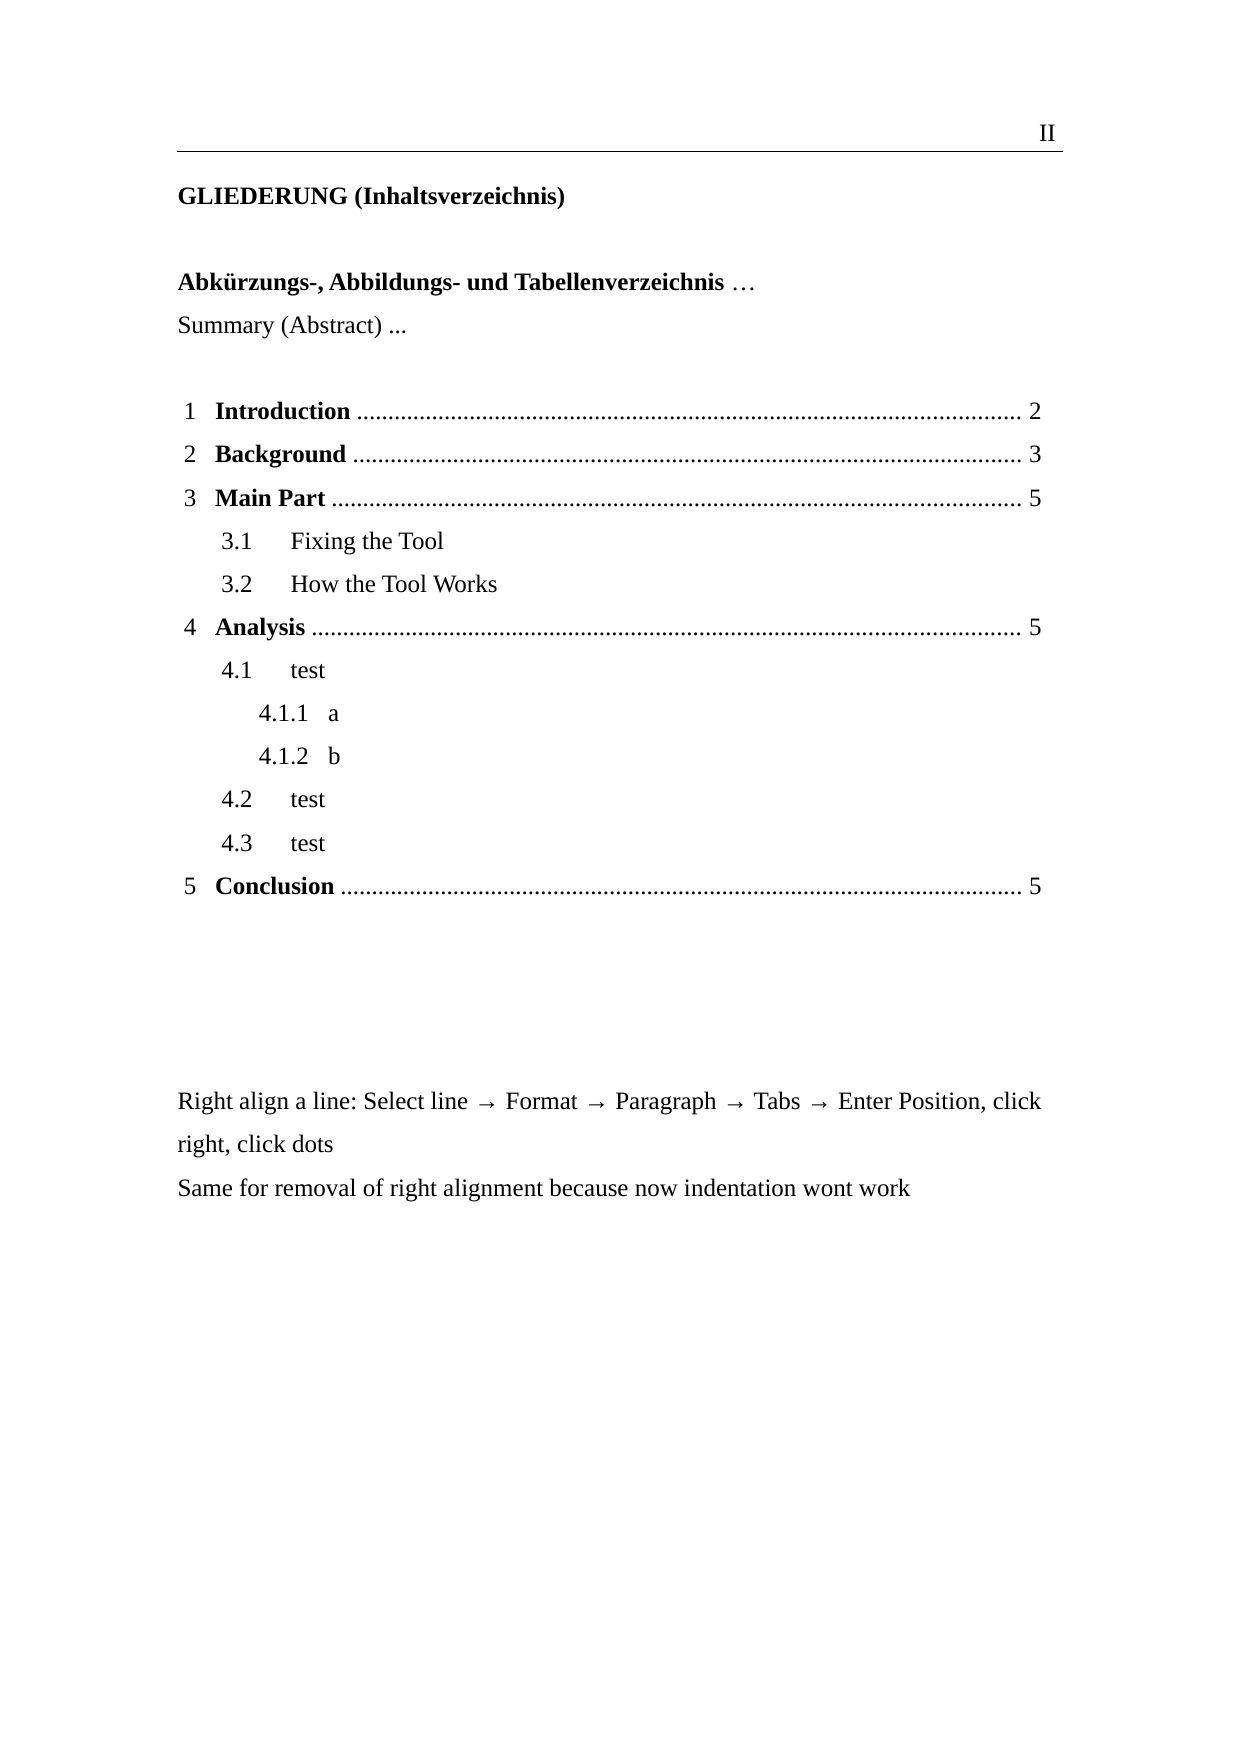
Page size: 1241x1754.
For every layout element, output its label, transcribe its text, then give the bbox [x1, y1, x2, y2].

text Summary (Abstract) ... [177, 310, 1063, 339]
list How the Tool Works [215, 569, 1063, 598]
list Conclusion 5 [177, 871, 1063, 899]
list Main Part 5 [177, 483, 1063, 511]
list a [252, 698, 1063, 727]
list Fixing the Tool [215, 526, 1063, 554]
text Same for removal of right alignment because now indentation wont work [177, 1173, 1063, 1201]
text Right align a line: Select line → Format → Paragraph → Tabs → Enter Position, click right, click dots [177, 1086, 1063, 1158]
list b [252, 741, 1063, 770]
list Background 3 [177, 439, 1063, 468]
list test [215, 828, 1063, 856]
text GLIEDERUNG (Inhaltsverzeichnis) [177, 181, 1063, 209]
text Abkürzungs-, Abbildungs- und Tabellenverzeichnis … [177, 267, 1063, 296]
list test [215, 784, 1063, 813]
list test [215, 655, 1063, 684]
list Analysis 5 [177, 612, 1063, 641]
list Introduction 2 [177, 396, 1063, 425]
